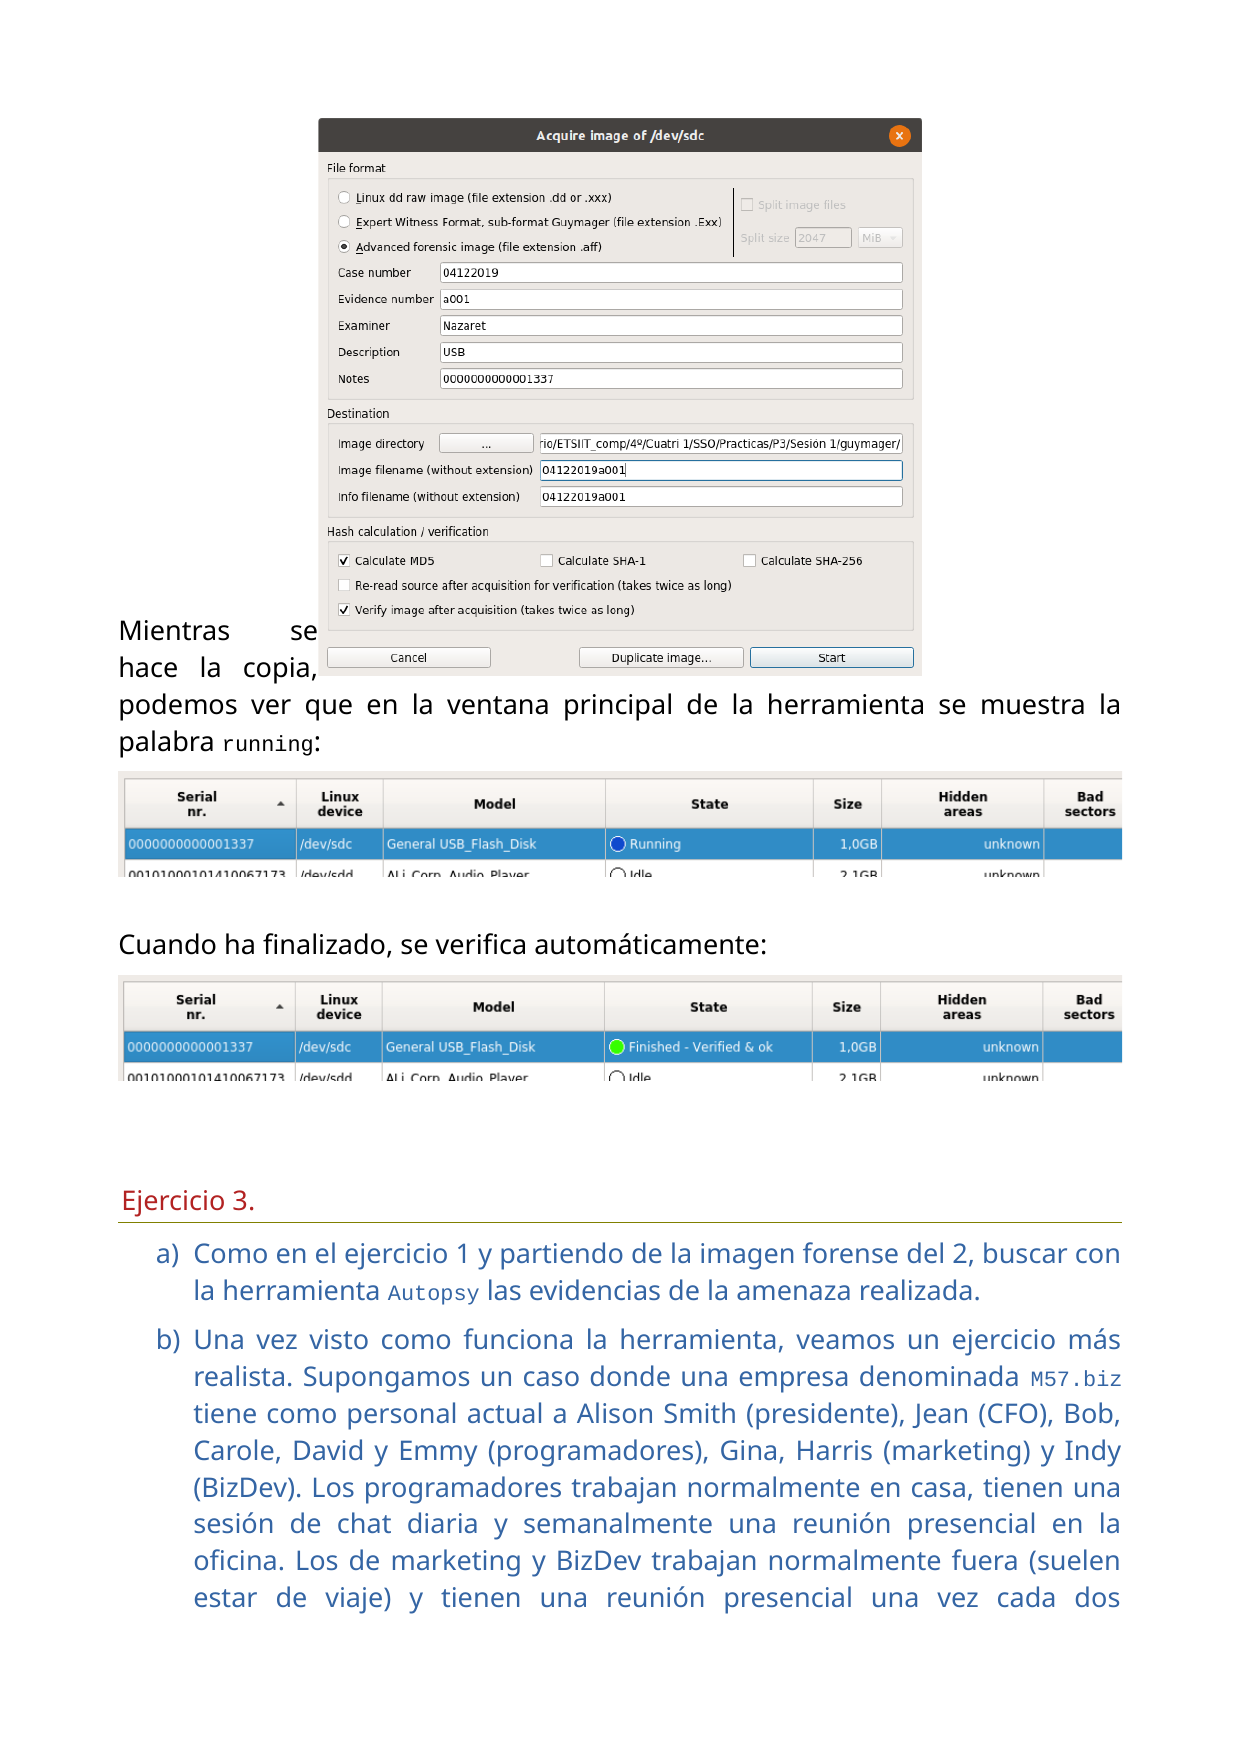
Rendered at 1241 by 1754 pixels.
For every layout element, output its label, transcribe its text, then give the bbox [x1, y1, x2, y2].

list Como en el ejercicio 1 y partiendo de la imagen forense del 2, buscar con la herramienta Autopsy las evidencias de la amenaza realizada. [156, 1234, 1122, 1308]
picture [118, 771, 1123, 877]
list Una vez visto como funciona la herramienta, veamos un ejercicio más realista. Supongamos un caso donde una empresa denominada M57.biz tiene como personal actual a Alison Smith (presidente), Jean (CFO), Bob, Carole, David y Emmy (programadores), Gina, Harris (marketing) y Indy (BizDev). Los programadores trabajan normalmente en casa, tienen una sesión de chat diaria y semanalmente una reunión presencial en la oficina. Los de marketing y BizDev trabajan normalmente fuera (suelen estar de viaje) y tienen una reunión presencial una vez cada dos [156, 1321, 1122, 1616]
text Ejercicio 3. [118, 1179, 1122, 1222]
picture [118, 975, 1123, 1081]
text Mientras se hace la copia, podemos ver que en la ventana principal de la herramienta se muestra la palabra running: [118, 612, 1122, 759]
picture [318, 118, 922, 676]
text Cuando ha finalizado, se verifica automáticamente: [118, 926, 1122, 962]
